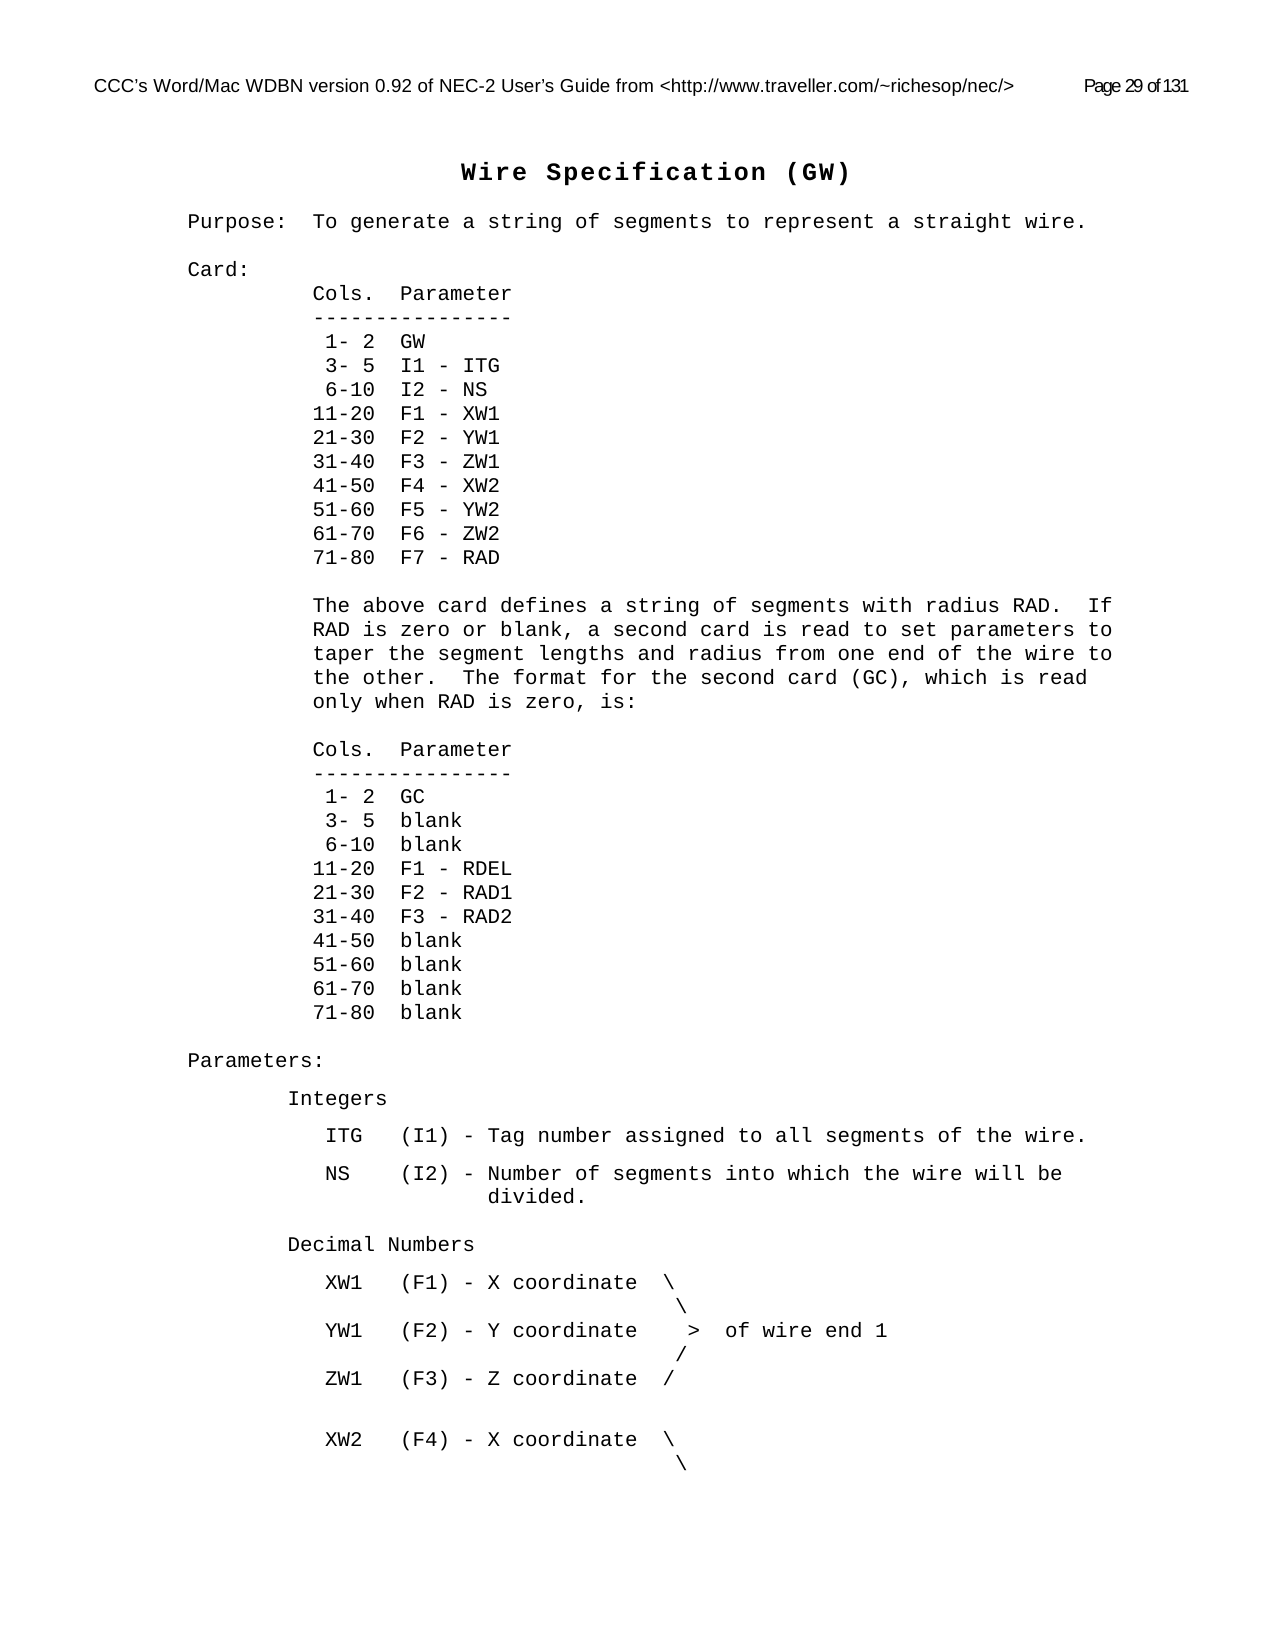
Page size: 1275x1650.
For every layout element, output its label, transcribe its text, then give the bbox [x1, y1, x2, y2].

text Wire Specification (GW) [187, 150, 1125, 187]
text 71-80 blank [187, 1002, 1181, 1026]
text 21-30 F2 - YW1 [187, 427, 1181, 451]
text 21-30 F2 - RAD1 [187, 882, 1181, 906]
text 41-50 blank [187, 930, 1181, 954]
text 1- 2 GW [187, 331, 1181, 355]
text 51-60 F5 - YW2 [187, 499, 1181, 523]
text YW1 (F2) - Y coordinate > of wire end 1 [187, 1320, 1181, 1344]
text 41-50 F4 - XW2 [187, 475, 1181, 499]
text 61-70 F6 - ZW2 [187, 523, 1181, 547]
text 51-60 blank [187, 954, 1181, 978]
text Parameters: [187, 1050, 1181, 1074]
text the other. The format for the second card (GC), which is read [187, 667, 1181, 691]
text 6-10 blank [187, 834, 1181, 858]
text ---------------- [187, 762, 1181, 786]
text 11-20 F1 - XW1 [187, 403, 1181, 427]
text \ [187, 1296, 1181, 1320]
text 61-70 blank [187, 978, 1181, 1002]
text 31-40 F3 - RAD2 [187, 906, 1181, 930]
text 11-20 F1 - RDEL [187, 858, 1181, 882]
text \ [187, 1453, 1181, 1477]
text ITG (I1) - Tag number assigned to all segments of the wire. [187, 1111, 1181, 1149]
text / [187, 1344, 1181, 1368]
text Decimal Numbers [187, 1234, 1181, 1258]
text Integers [187, 1074, 1181, 1111]
text ZW1 (F3) - Z coordinate / [187, 1368, 1181, 1392]
text 31-40 F3 - ZW1 [187, 451, 1181, 475]
text 71-80 F7 - RAD [187, 547, 1181, 571]
text XW2 (F4) - X coordinate \ [187, 1429, 1181, 1453]
text 6-10 I2 - NS [187, 379, 1181, 403]
text Cols. Parameter [187, 283, 1181, 307]
text only when RAD is zero, is: [187, 691, 1181, 714]
text divided. [187, 1186, 1181, 1210]
text The above card defines a string of segments with radius RAD. If [187, 595, 1181, 619]
text ---------------- [187, 307, 1181, 331]
text Card: [187, 259, 1181, 283]
text 1- 2 GC [187, 786, 1181, 810]
text XW1 (F1) - X coordinate \ [187, 1258, 1181, 1296]
text NS (I2) - Number of segments into which the wire will be [187, 1149, 1181, 1186]
text Cols. Parameter [187, 738, 1181, 762]
text 3- 5 blank [187, 810, 1181, 834]
text RAD is zero or blank, a second card is read to set parameters to [187, 619, 1181, 643]
text 3- 5 I1 - ITG [187, 355, 1181, 379]
text taper the segment lengths and radius from one end of the wire to [187, 643, 1181, 667]
text Purpose: To generate a string of segments to represent a straight wire. [187, 211, 1181, 235]
